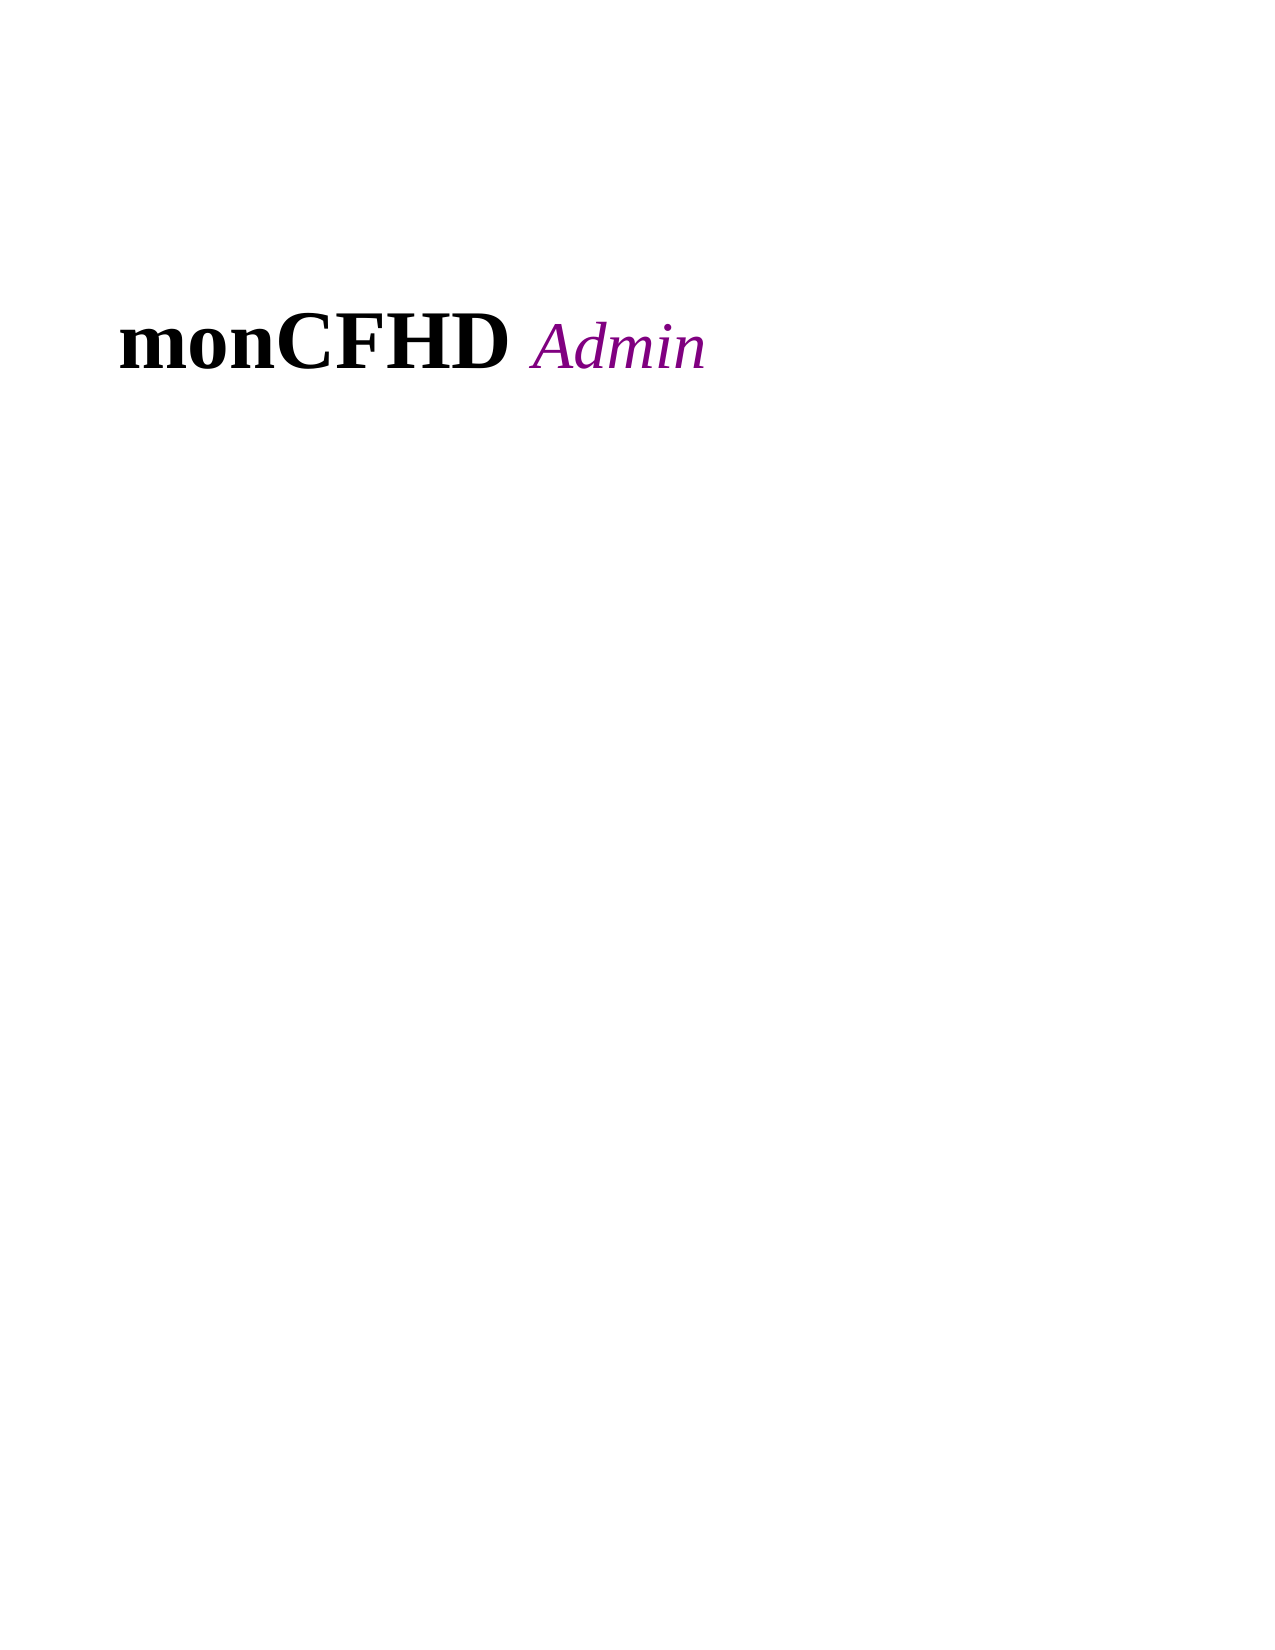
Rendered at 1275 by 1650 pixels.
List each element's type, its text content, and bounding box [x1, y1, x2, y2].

text monCFHD Admin [118, 291, 1157, 386]
